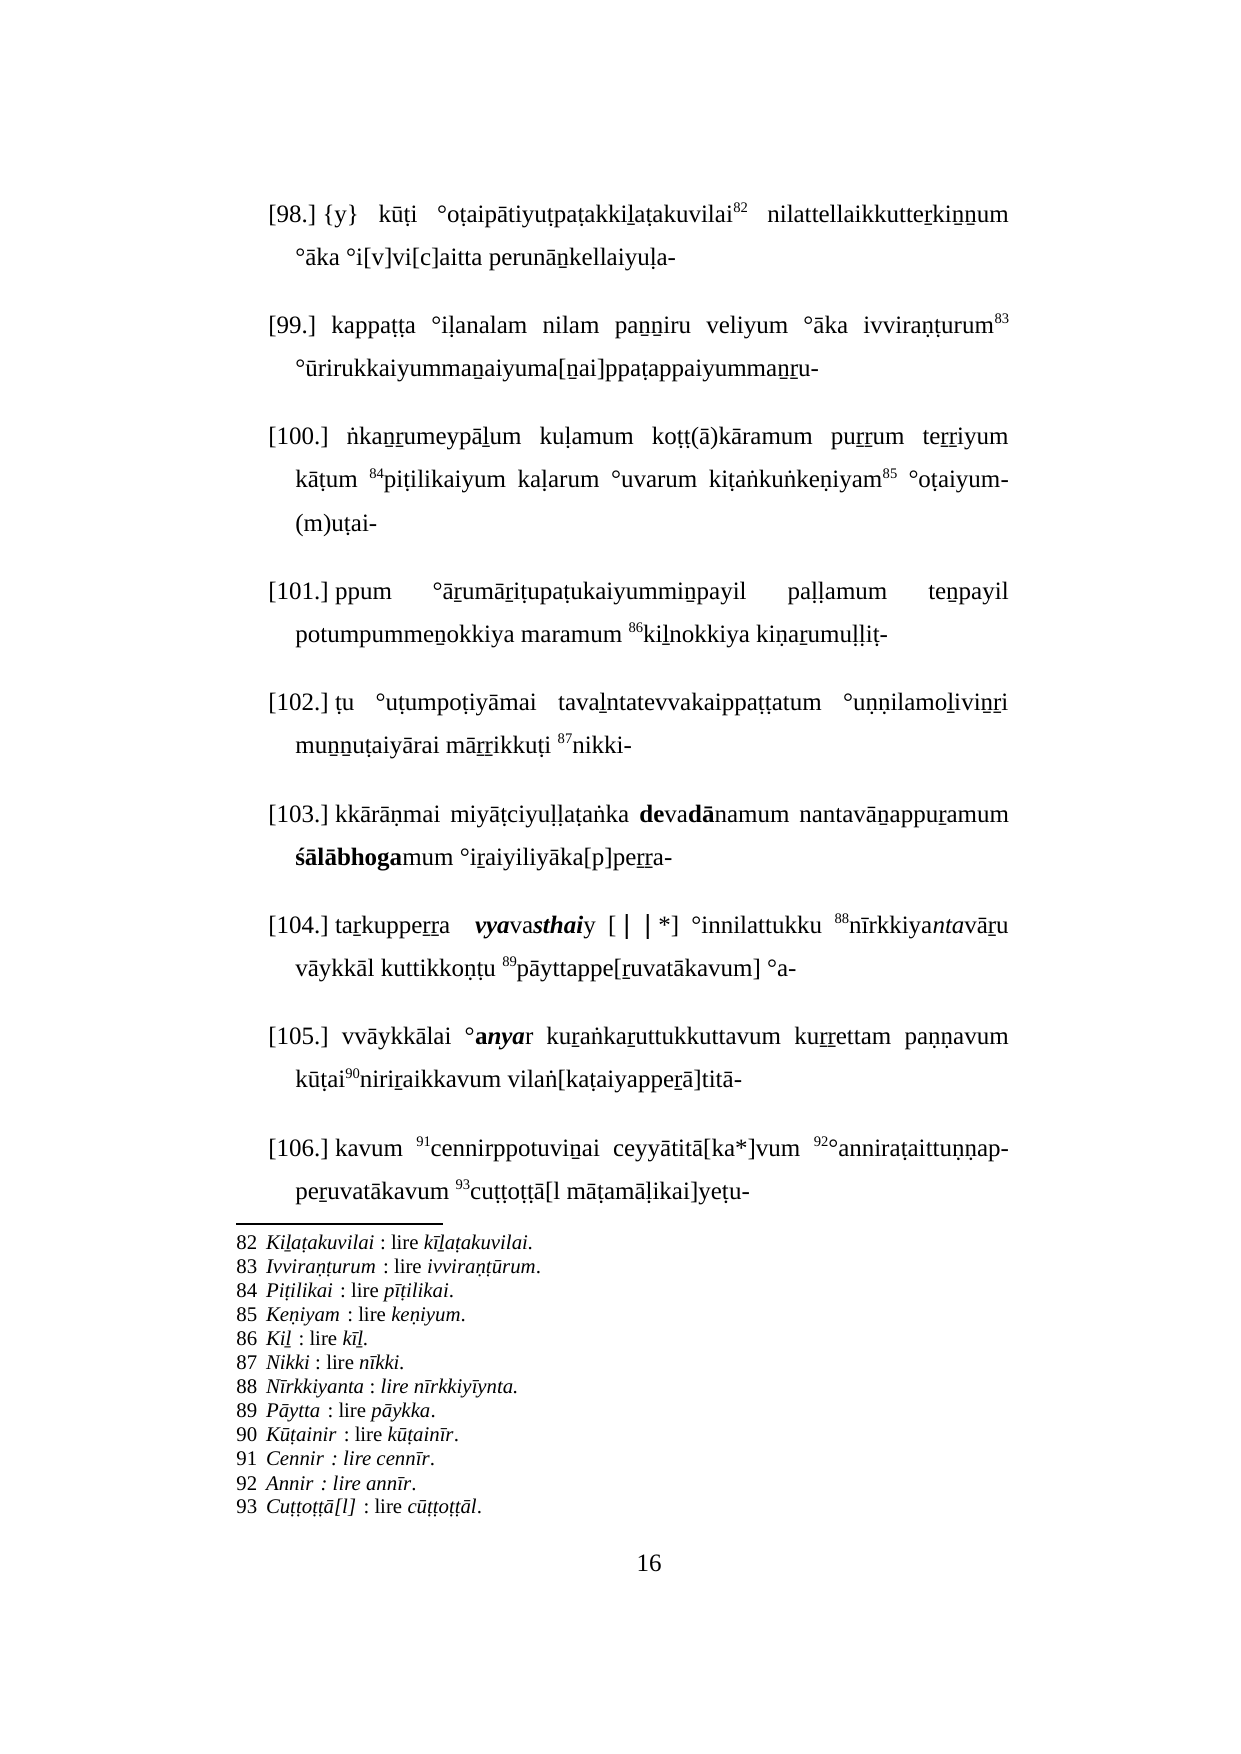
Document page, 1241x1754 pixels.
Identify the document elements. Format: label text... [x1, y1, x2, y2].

text [105.] vvāykkālai °anyar kuṟaṅkaṟuttukkuttavum kuṟṟettam paṇṇavum kūṭainiriṟaikkavum vilaṅ[kaṭaiyappeṟā]titā- [268, 1021, 1009, 1093]
text [101.] ppum °āṟumāṟiṭupaṭukaiyummiṉpayil paḷḷamum teṉpayil potumpummeṉokkiya maramum kiḻnokkiya kiṇaṟumuḷḷiṭ- [268, 576, 1009, 648]
text Nikki : lire nīkki. [236, 1350, 1061, 1374]
text [99.] kappaṭṭa °iḷanalam nilam paṉṉiru veliyum °āka ivviraṇṭurum °ūrirukkaiyummaṉaiyuma[ṉai]ppaṭappaiyummaṉṟu- [268, 310, 1009, 382]
text Nīrkkiyanta : lire nīrkkiyīynta. [236, 1374, 1061, 1398]
text Keṇiyam : lire keṇiyum. [236, 1302, 1061, 1326]
text Pāytta : lire pāykka. [236, 1398, 1061, 1422]
text Ivviraṇṭurum : lire ivviraṇṭūrum. [236, 1254, 1061, 1278]
text Kūṭainir : lire kūṭainīr. [236, 1422, 1061, 1446]
text [100.] ṅkaṉṟumeypāḻum kuḷamum koṭṭ(ā)kāramum puṟṟum teṟṟiyum kāṭum piṭilikaiyum kaḷarum °uvarum kiṭaṅkuṅkeṇiyam °oṭaiyum-(m)uṭai- [268, 421, 1009, 536]
text Annir : lire annīr. [236, 1470, 1061, 1494]
text [104.] taṟkuppeṟṟa vyavasthaiy [❘❘*] °innilattukku nīrkkiyantavāṟu vāykkāl kuttikkoṇṭu pāyttappe[ṟuvatākavum] °a- [268, 910, 1009, 982]
text Cuṭṭoṭṭā[l] : lire cūṭṭoṭṭāl. [236, 1494, 1061, 1518]
text [98.] {y} kūṭi °oṭaipātiyuṭpaṭakkiḻaṭakuvilai nilattellaikkutteṟkiṉṉum °āka °i[v]vi[c]aitta perunāṉkellaiyuḷa- [268, 199, 1009, 271]
text [102.] ṭu °uṭumpoṭiyāmai tavaḻntatevvakaippaṭṭatum °uṇṇilamoḻiviṉṟi muṉṉuṭaiyārai māṟṟikkuṭi nikki- [268, 687, 1009, 759]
text [106.] kavum cennirppotuviṉai ceyyātitā[ka*]vum °anniraṭaittuṇṇap- peṟuvatākavum cuṭṭoṭṭā[l māṭamāḷikai]yeṭu- [268, 1133, 1009, 1204]
text Cennir : lire cennīr. [236, 1446, 1061, 1470]
text [103.] kkārāṇmai miyāṭciyuḷḷaṭaṅka devadānamum nantavāṉappuṟamum śālābhogamum °iṟaiyiliyāka[p]peṟṟa- [268, 799, 1009, 871]
text Kiḻaṭakuvilai : lire kīḻaṭakuvilai. [236, 1230, 1061, 1254]
text Piṭilikai : lire pīṭilikai. [236, 1278, 1061, 1302]
text Kiḻ : lire kīḻ. [236, 1326, 1061, 1350]
